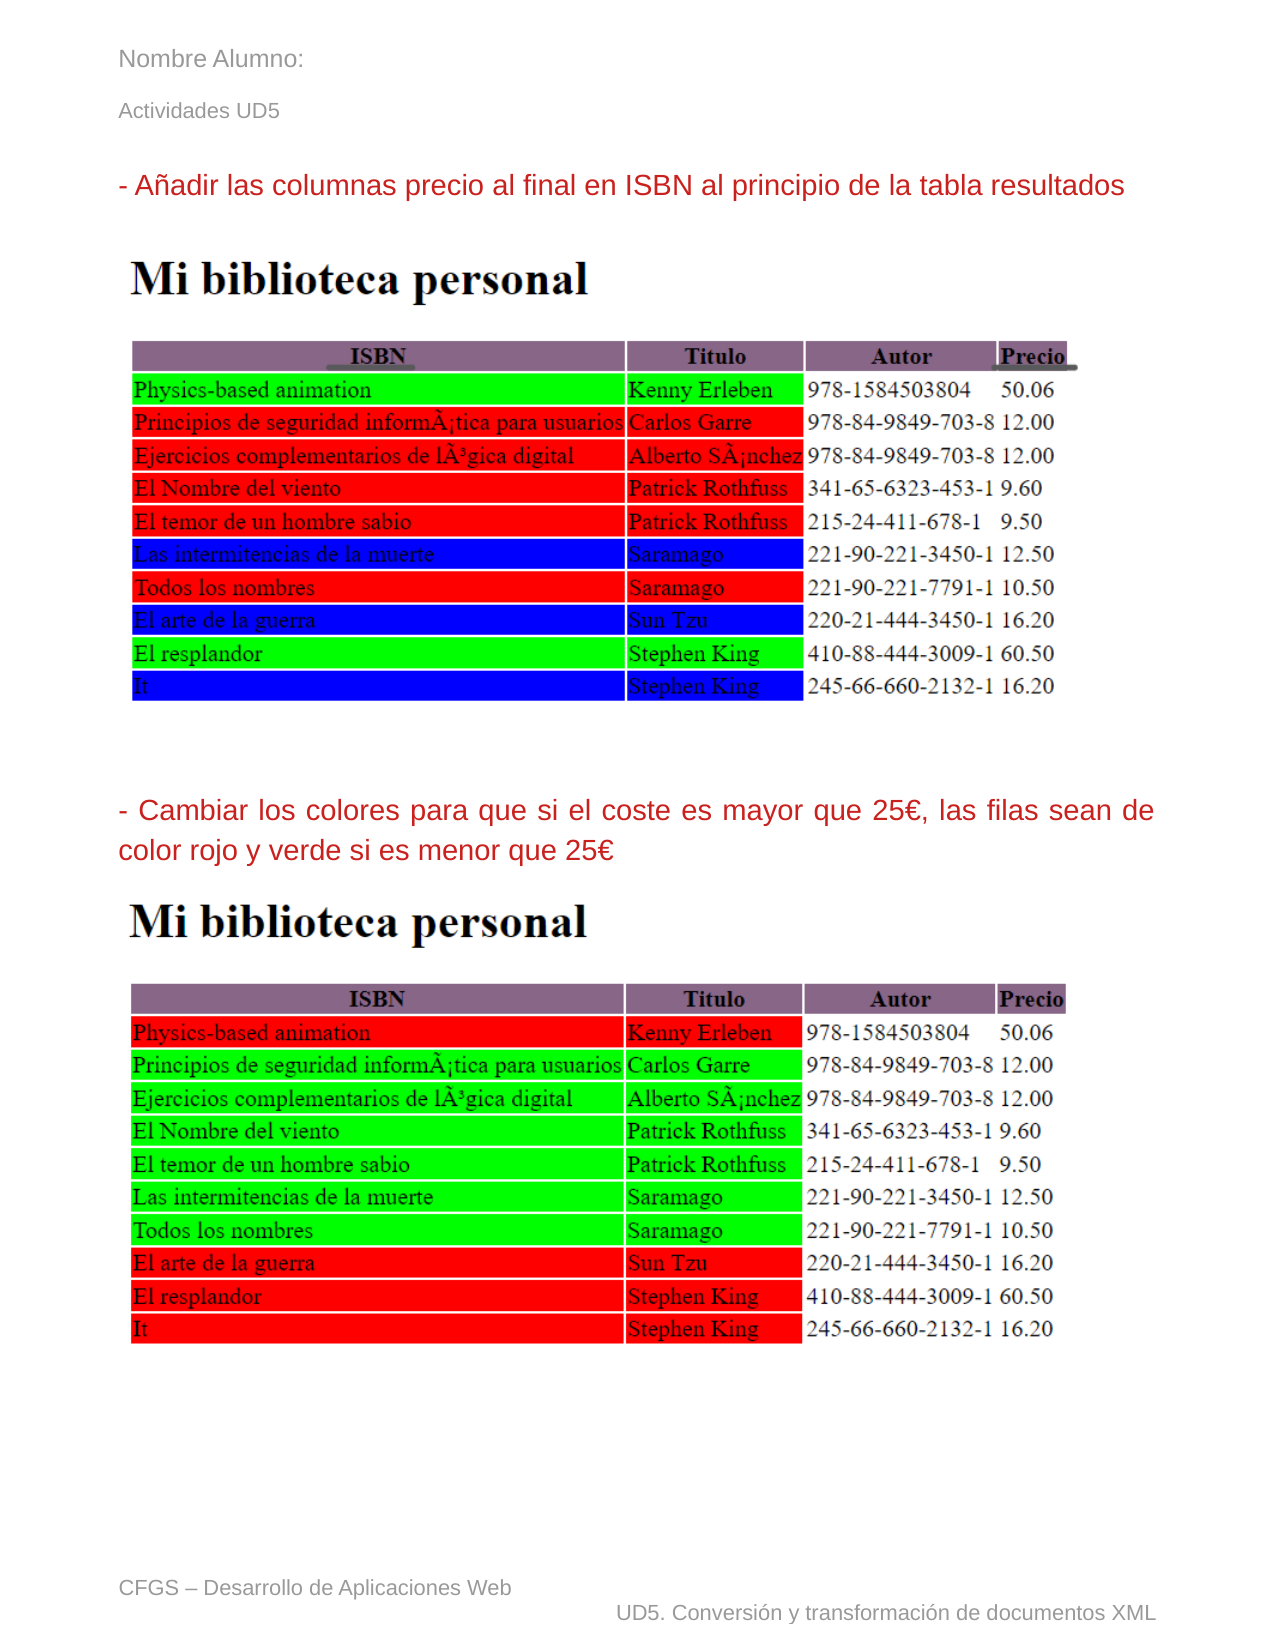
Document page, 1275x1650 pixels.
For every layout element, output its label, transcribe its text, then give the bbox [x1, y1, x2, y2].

picture [118, 244, 1157, 732]
text - Añadir las columnas precio al final en ISBN al principio de la tabla resultados [118, 167, 1157, 201]
picture [118, 888, 1157, 1358]
text - Cambiar los colores para que si el coste es mayor que 25€, las filas sean de color rojo y verde si es menor que 25€ [118, 793, 1157, 867]
